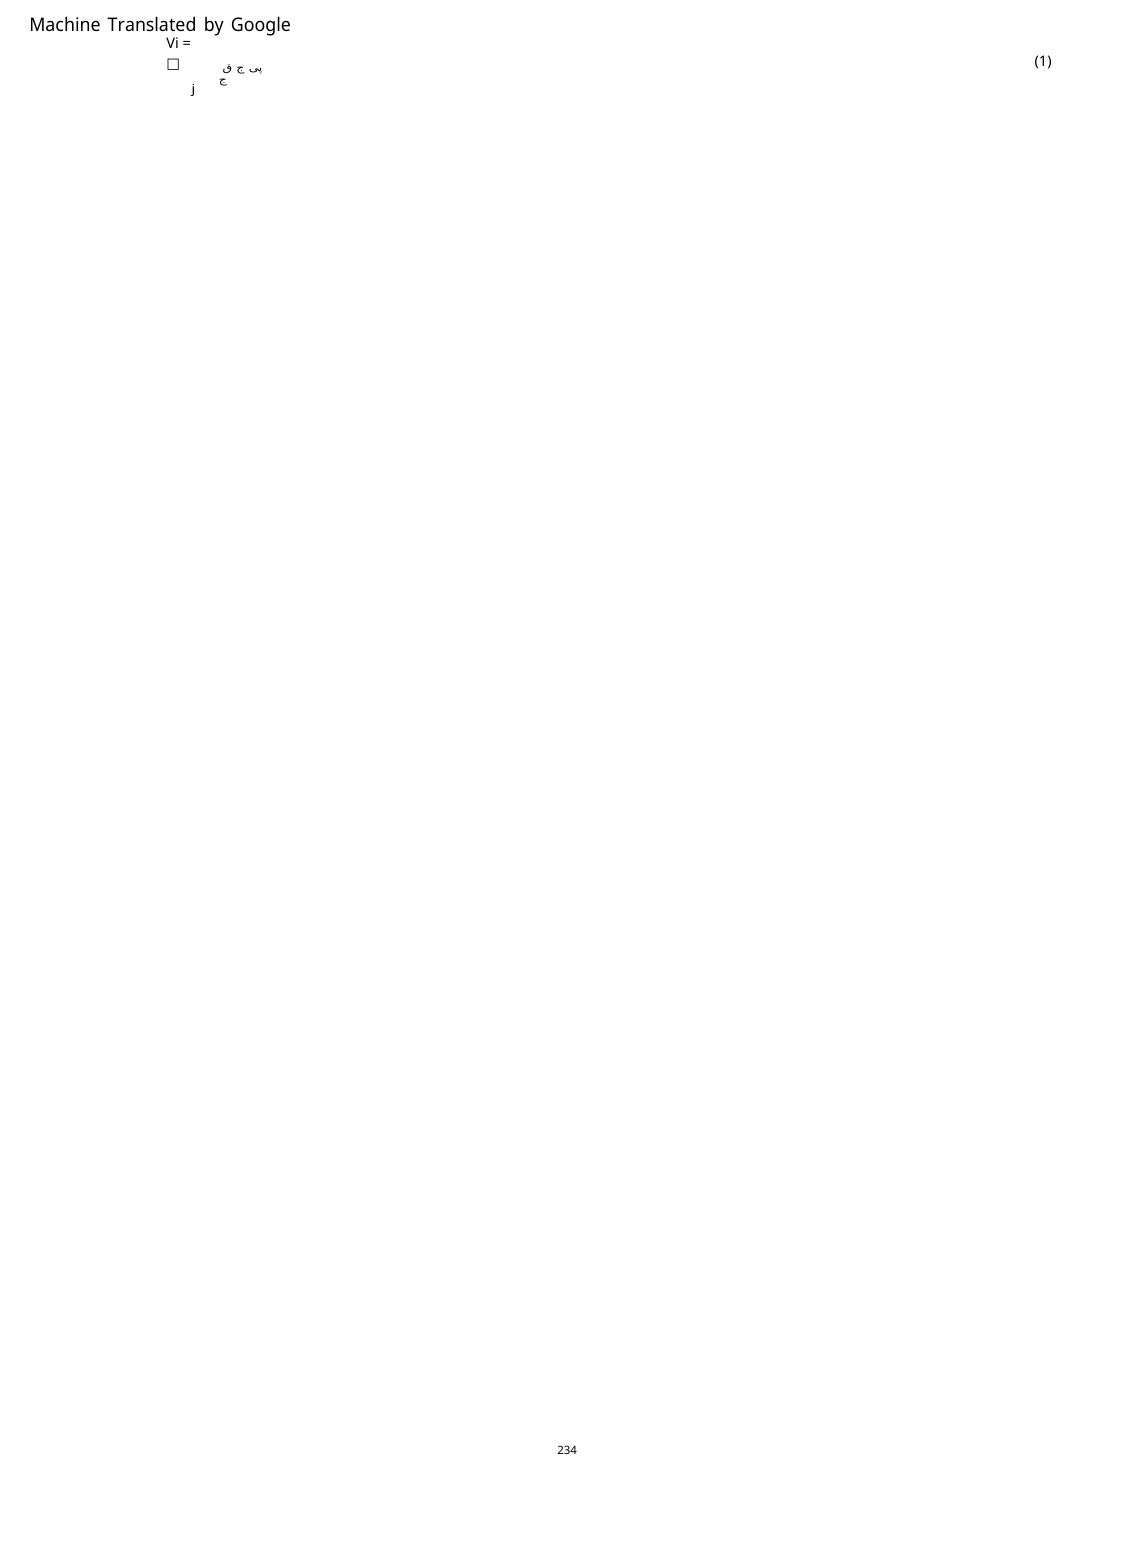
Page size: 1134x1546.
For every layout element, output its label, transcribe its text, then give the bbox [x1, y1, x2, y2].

text (1) [883, 51, 1051, 71]
text Vi = □ [166, 33, 206, 73]
text ﭘﯽ ج ق ج [219, 62, 264, 86]
subtitle j [191, 80, 206, 97]
